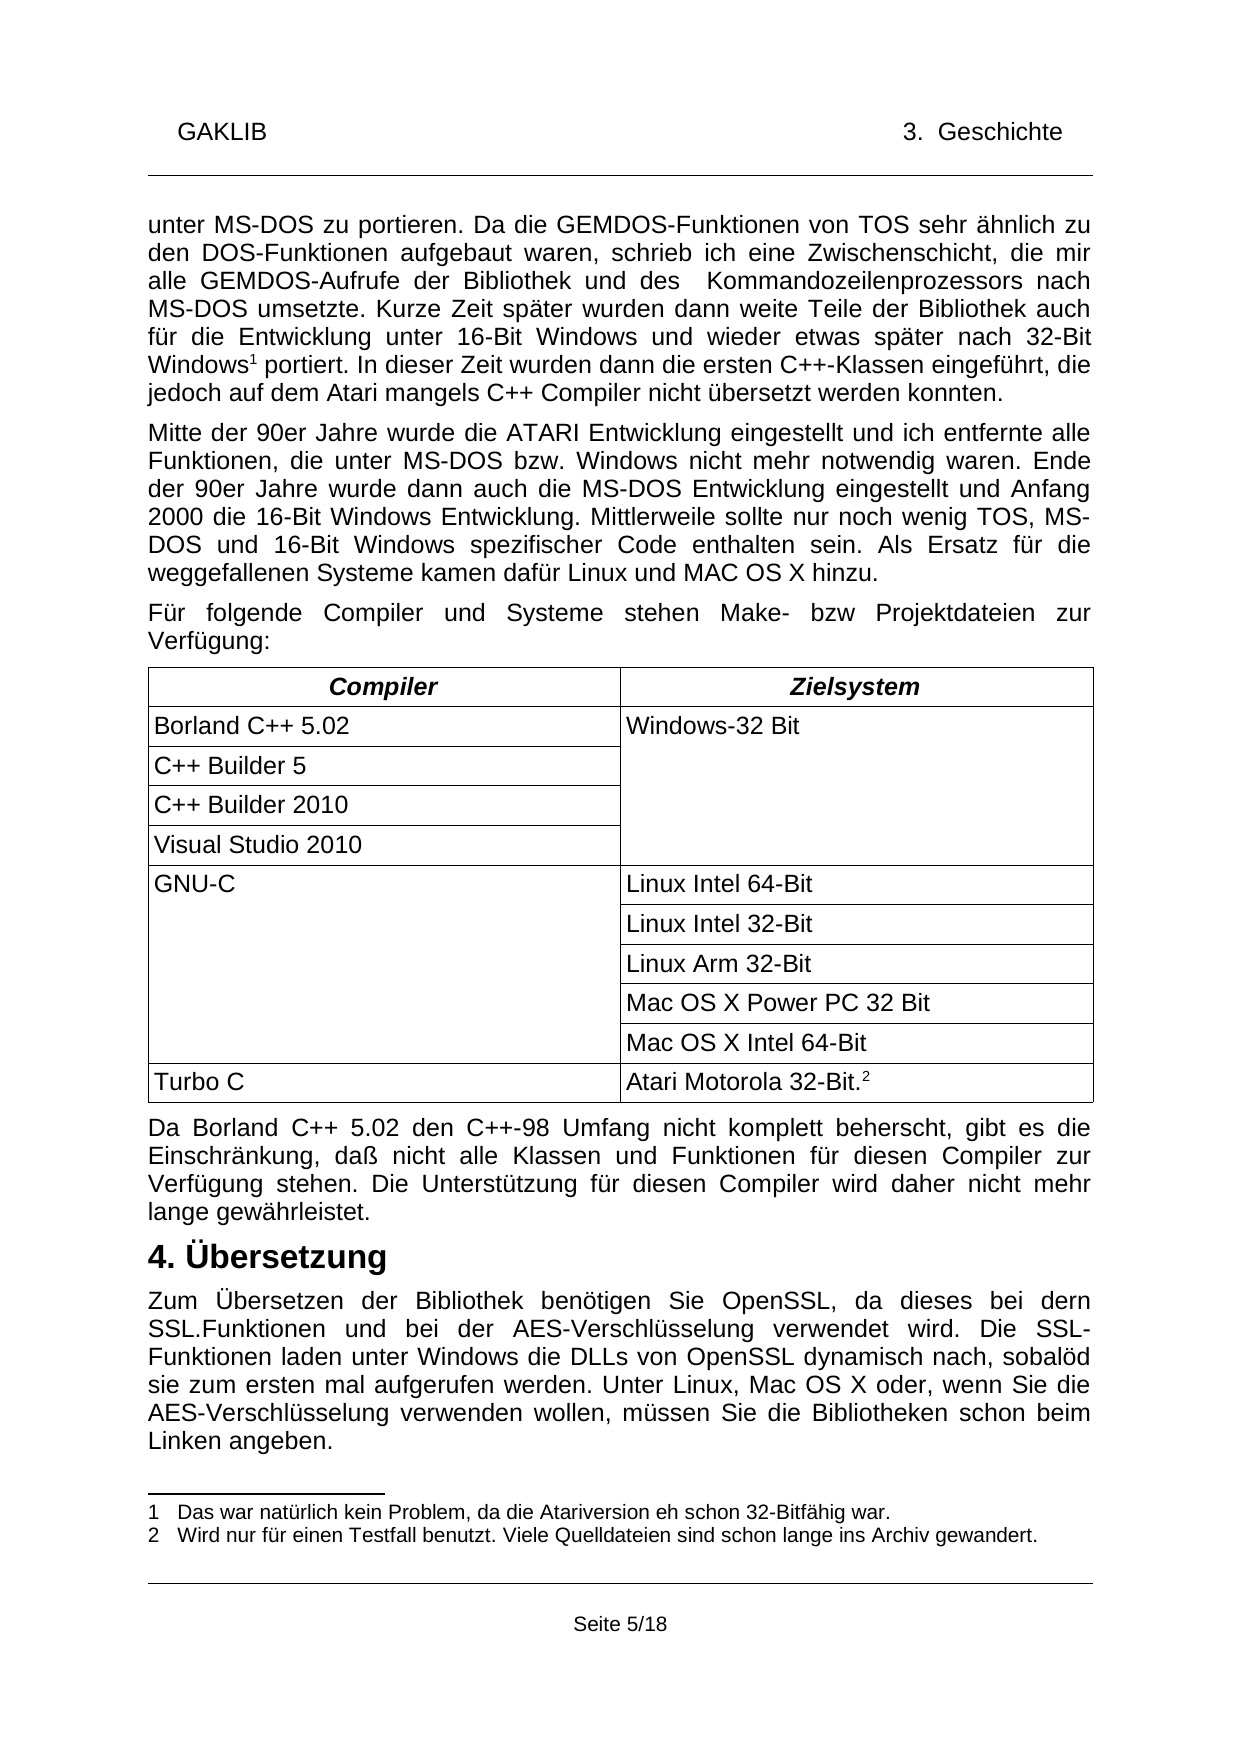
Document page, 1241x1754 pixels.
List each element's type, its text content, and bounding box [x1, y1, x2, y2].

table_cell C++ Builder 5 [149, 747, 620, 785]
table_cell Linux Intel 32-Bit [621, 905, 1093, 944]
text unter MS-DOS zu portieren. Da die GEMDOS-Funktionen von TOS sehr ähnlich zu den DOS-Funktionen aufgebaut waren, schrieb ich eine Zwischenschicht, die mir alle GEMDOS-Aufrufe der Bibliothek und des Kommandozeilenprozessors nach MS-DOS umsetzte. Kurze Zeit später wurden dann weite Teile der Bibliothek auch für die Entwicklung unter 16-Bit Windows und wieder etwas später nach 32-Bit Windows portiert. In dieser Zeit wurden dann die ersten C++-Klassen eingeführt, die jedoch auf dem Atari mangels C++ Compiler nicht übersetzt werden konnten. [148, 211, 1093, 407]
subtitle Übersetzung [148, 1238, 1093, 1275]
table_cell Mac OS X Intel 64-Bit [621, 1024, 1093, 1063]
table_cell GNU-C [149, 866, 620, 1063]
table_header Zielsystem [621, 668, 1093, 706]
text Da Borland C++ 5.02 den C++-98 Umfang nicht komplett beherscht, gibt es die Einschränkung, daß nicht alle Klassen und Funktionen für diesen Compiler zur Verfügung stehen. Die Unterstützung für diesen Compiler wird daher nicht mehr lange gewährleistet. [148, 1114, 1093, 1226]
text Zum Übersetzen der Bibliothek benötigen Sie OpenSSL, da dieses bei dern SSL.Funktionen und bei der AES-Verschlüsselung verwendet wird. Die SSL-Funktionen laden unter Windows die DLLs von OpenSSL dynamisch nach, sobalöd sie zum ersten mal aufgerufen werden. Unter Linux, Mac OS X oder, wenn Sie die AES-Verschlüsselung verwenden wollen, müssen Sie die Bibliotheken schon beim Linken angeben. [148, 1287, 1093, 1455]
table_header Compiler [149, 668, 620, 706]
table_cell Windows-32 Bit [621, 707, 1093, 865]
table_cell Atari Motorola 32-Bit. [621, 1064, 1093, 1102]
text Mitte der 90er Jahre wurde die ATARI Entwicklung eingestellt und ich entfernte alle Funktionen, die unter MS-DOS bzw. Windows nicht mehr notwendig waren. Ende der 90er Jahre wurde dann auch die MS-DOS Entwicklung eingestellt und Anfang 2000 die 16-Bit Windows Entwicklung. Mittlerweile sollte nur noch wenig TOS, MS-DOS und 16-Bit Windows spezifischer Code enthalten sein. Als Ersatz für die weggefallenen Systeme kamen dafür Linux und MAC OS X hinzu. [148, 419, 1093, 587]
text Das war natürlich kein Problem, da die Atariversion eh schon 32-Bitfähig war. [148, 1500, 1093, 1524]
table_cell C++ Builder 2010 [149, 786, 620, 825]
table_cell Linux Intel 64-Bit [621, 866, 1093, 904]
table_cell Borland C++ 5.02 [149, 707, 620, 746]
table_cell Visual Studio 2010 [149, 826, 620, 865]
table_cell Turbo C [149, 1064, 620, 1102]
table_cell Mac OS X Power PC 32 Bit [621, 984, 1093, 1023]
table_cell Linux Arm 32-Bit [621, 945, 1093, 983]
text Für folgende Compiler und Systeme stehen Make- bzw Projektdateien zur Verfügung: [148, 599, 1093, 655]
